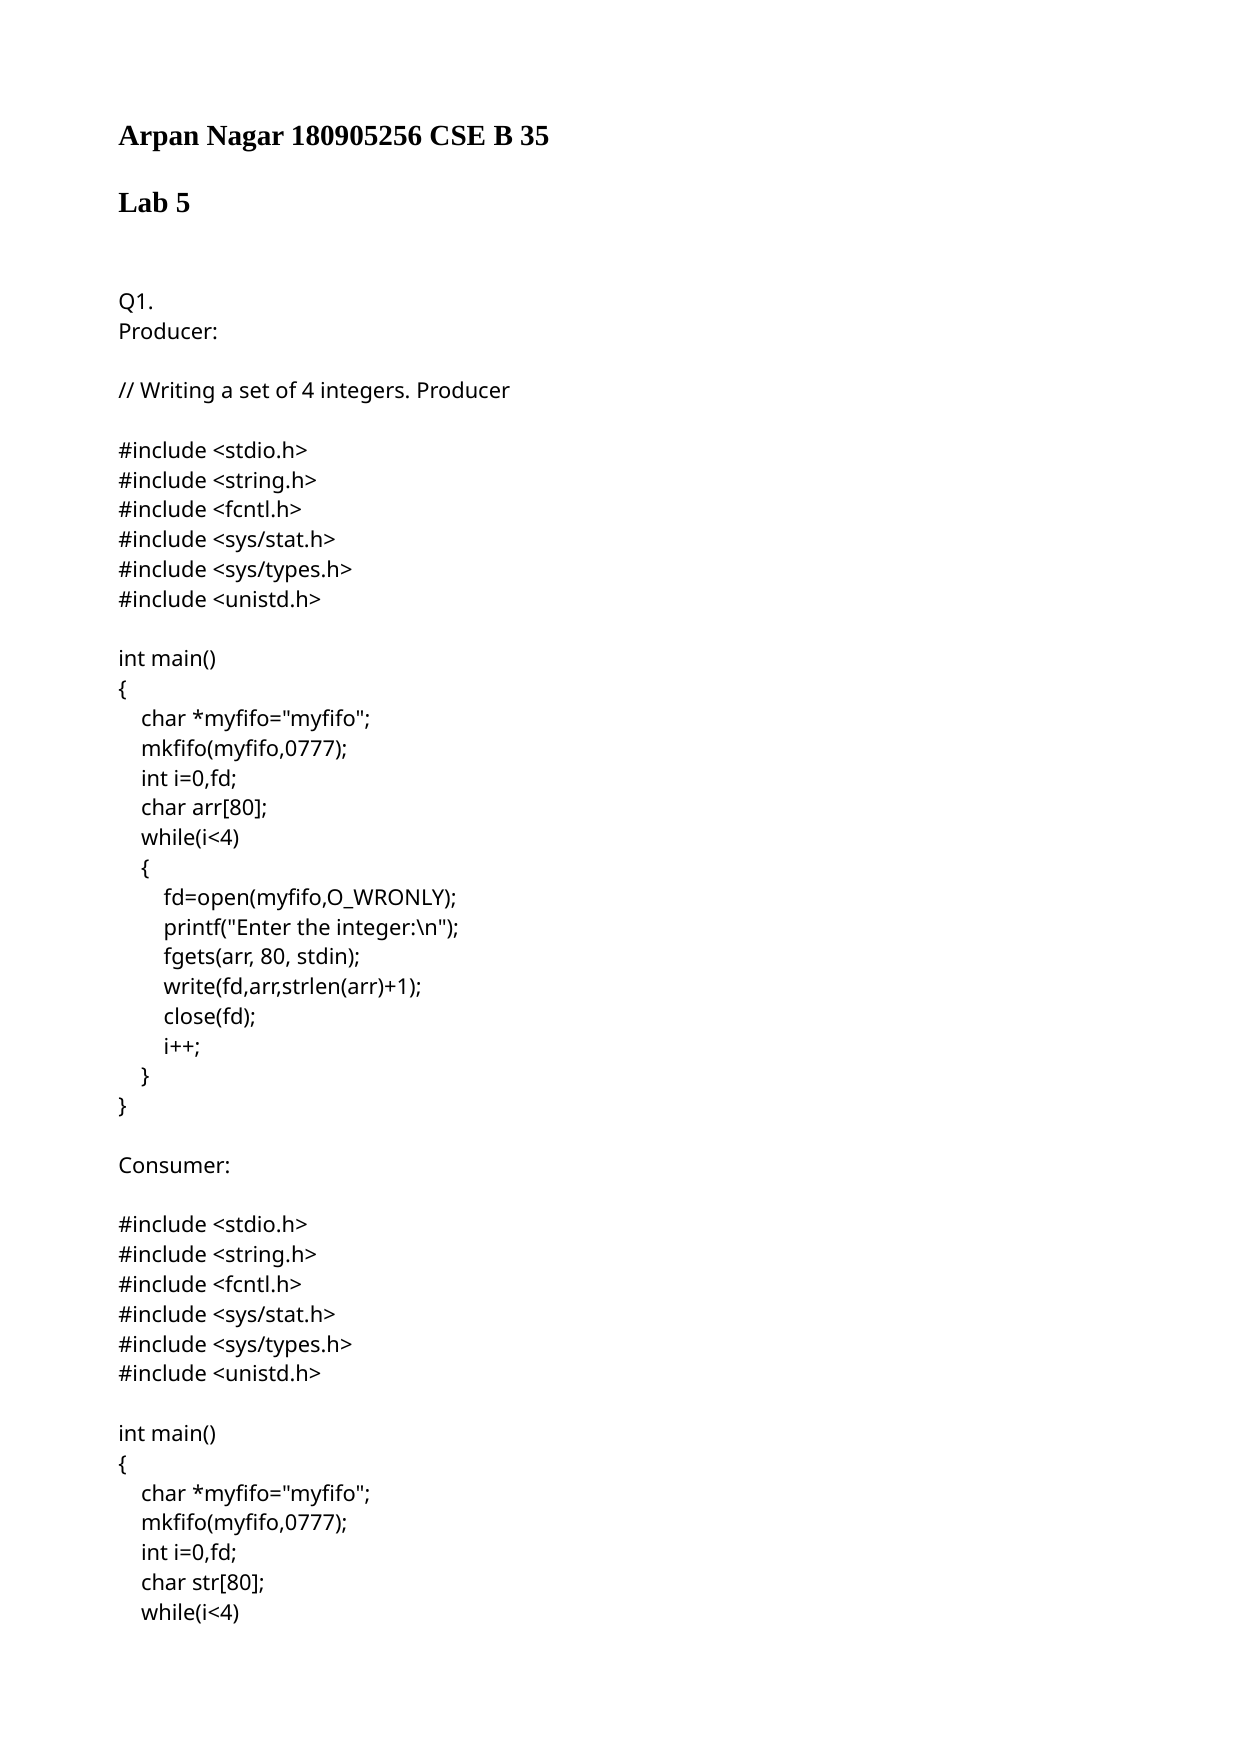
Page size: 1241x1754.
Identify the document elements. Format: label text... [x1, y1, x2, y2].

text while(i<4) [118, 822, 1122, 852]
text char arr[80]; [118, 792, 1122, 822]
text Arpan Nagar 180905256 CSE B 35 [118, 118, 1122, 152]
text // Writing a set of 4 integers. Producer [118, 375, 1122, 405]
text printf("Enter the integer:\n"); [118, 911, 1122, 941]
text #include <sys/types.h> [118, 554, 1122, 584]
text char str[80]; [118, 1567, 1122, 1597]
text int i=0,fd; [118, 1537, 1122, 1567]
text Consumer: [118, 1150, 1122, 1179]
text #include <fcntl.h> [118, 1269, 1122, 1299]
text #include <stdio.h> [118, 435, 1122, 464]
text i++; [118, 1031, 1122, 1060]
text #include <unistd.h> [118, 584, 1122, 613]
text #include <string.h> [118, 1239, 1122, 1269]
text #include <stdio.h> [118, 1209, 1122, 1239]
text Lab 5 [118, 185, 1122, 219]
text write(fd,arr,strlen(arr)+1); [118, 971, 1122, 1001]
text fd=open(myfifo,O_WRONLY); [118, 882, 1122, 911]
text } [118, 1060, 1122, 1090]
text while(i<4) [118, 1597, 1122, 1626]
text } [118, 1090, 1122, 1120]
text #include <fcntl.h> [118, 494, 1122, 524]
text Q1. [118, 286, 1122, 316]
text #include <sys/stat.h> [118, 1299, 1122, 1328]
text { [118, 1448, 1122, 1477]
text fgets(arr, 80, stdin); [118, 941, 1122, 971]
text int main() [118, 643, 1122, 673]
text close(fd); [118, 1001, 1122, 1031]
text mkfifo(myfifo,0777); [118, 733, 1122, 762]
text int i=0,fd; [118, 762, 1122, 792]
text char *myfifo="myfifo"; [118, 1477, 1122, 1507]
text { [118, 852, 1122, 882]
text #include <sys/stat.h> [118, 524, 1122, 554]
text int main() [118, 1418, 1122, 1448]
text Producer: [118, 316, 1122, 345]
text #include <string.h> [118, 464, 1122, 494]
text #include <unistd.h> [118, 1358, 1122, 1388]
text mkfifo(myfifo,0777); [118, 1507, 1122, 1537]
text #include <sys/types.h> [118, 1328, 1122, 1358]
text char *myfifo="myfifo"; [118, 703, 1122, 733]
text { [118, 673, 1122, 703]
